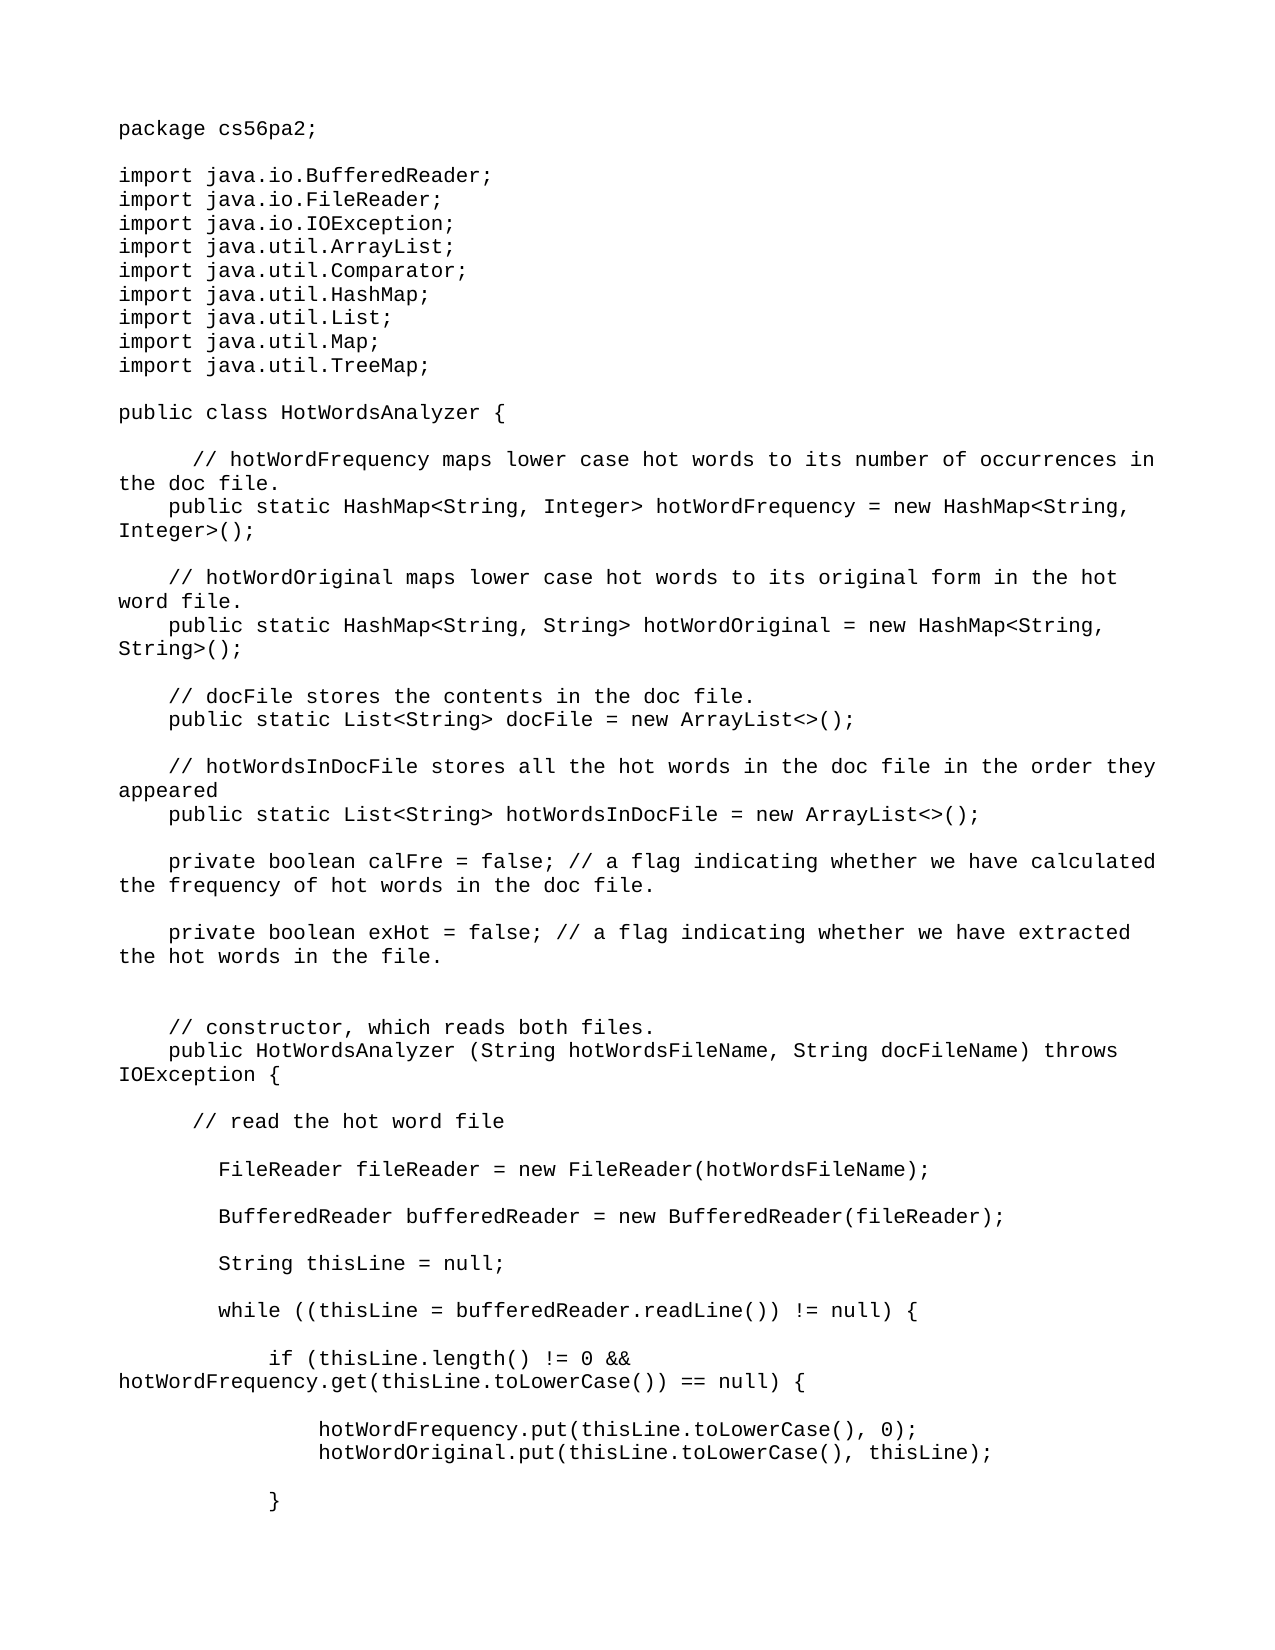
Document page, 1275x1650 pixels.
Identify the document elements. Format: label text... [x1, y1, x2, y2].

text hotWordOriginal.put(thisLine.toLowerCase(), thisLine); [118, 1442, 1157, 1466]
text import java.util.List; [118, 307, 1157, 331]
text // docFile stores the contents in the doc file. [118, 686, 1157, 709]
text public static List<String> hotWordsInDocFile = new ArrayList<>(); [118, 804, 1157, 827]
text // hotWordFrequency maps lower case hot words to its number of occurrences in the doc file. [118, 449, 1157, 496]
text package cs56pa2; [118, 118, 1157, 142]
text String thisLine = null; [118, 1253, 1157, 1277]
text public static HashMap<String, String> hotWordOriginal = new HashMap<String, String>(); [118, 615, 1157, 662]
text import java.util.ArrayList; [118, 236, 1157, 260]
text BufferedReader bufferedReader = new BufferedReader(fileReader); [118, 1206, 1157, 1229]
text import java.io.FileReader; [118, 189, 1157, 213]
text import java.util.Map; [118, 331, 1157, 354]
text FileReader fileReader = new FileReader(hotWordsFileName); [118, 1158, 1157, 1182]
text import java.util.TreeMap; [118, 354, 1157, 378]
text // constructor, which reads both files. [118, 1017, 1157, 1040]
text // read the hot word file [118, 1111, 1157, 1135]
text // hotWordOriginal maps lower case hot words to its original form in the hot word file. [118, 567, 1157, 615]
text private boolean calFre = false; // a flag indicating whether we have calculated the frequency of hot words in the doc file. [118, 851, 1157, 898]
text } [118, 1489, 1157, 1513]
text import java.util.Comparator; [118, 260, 1157, 284]
text import java.io.BufferedReader; [118, 165, 1157, 189]
text // hotWordsInDocFile stores all the hot words in the doc file in the order they appeared [118, 757, 1157, 804]
text private boolean exHot = false; // a flag indicating whether we have extracted the hot words in the file. [118, 922, 1157, 969]
text public static List<String> docFile = new ArrayList<>(); [118, 709, 1157, 733]
text public static HashMap<String, Integer> hotWordFrequency = new HashMap<String, Integer>(); [118, 496, 1157, 544]
text import java.io.IOException; [118, 213, 1157, 236]
text if (thisLine.length() != 0 && hotWordFrequency.get(thisLine.toLowerCase()) == null) { [118, 1348, 1157, 1395]
text hotWordFrequency.put(thisLine.toLowerCase(), 0); [118, 1419, 1157, 1442]
text public class HotWordsAnalyzer { [118, 402, 1157, 426]
text while ((thisLine = bufferedReader.readLine()) != null) { [118, 1300, 1157, 1324]
text import java.util.HashMap; [118, 284, 1157, 307]
text public HotWordsAnalyzer (String hotWordsFileName, String docFileName) throws IOException { [118, 1040, 1157, 1088]
